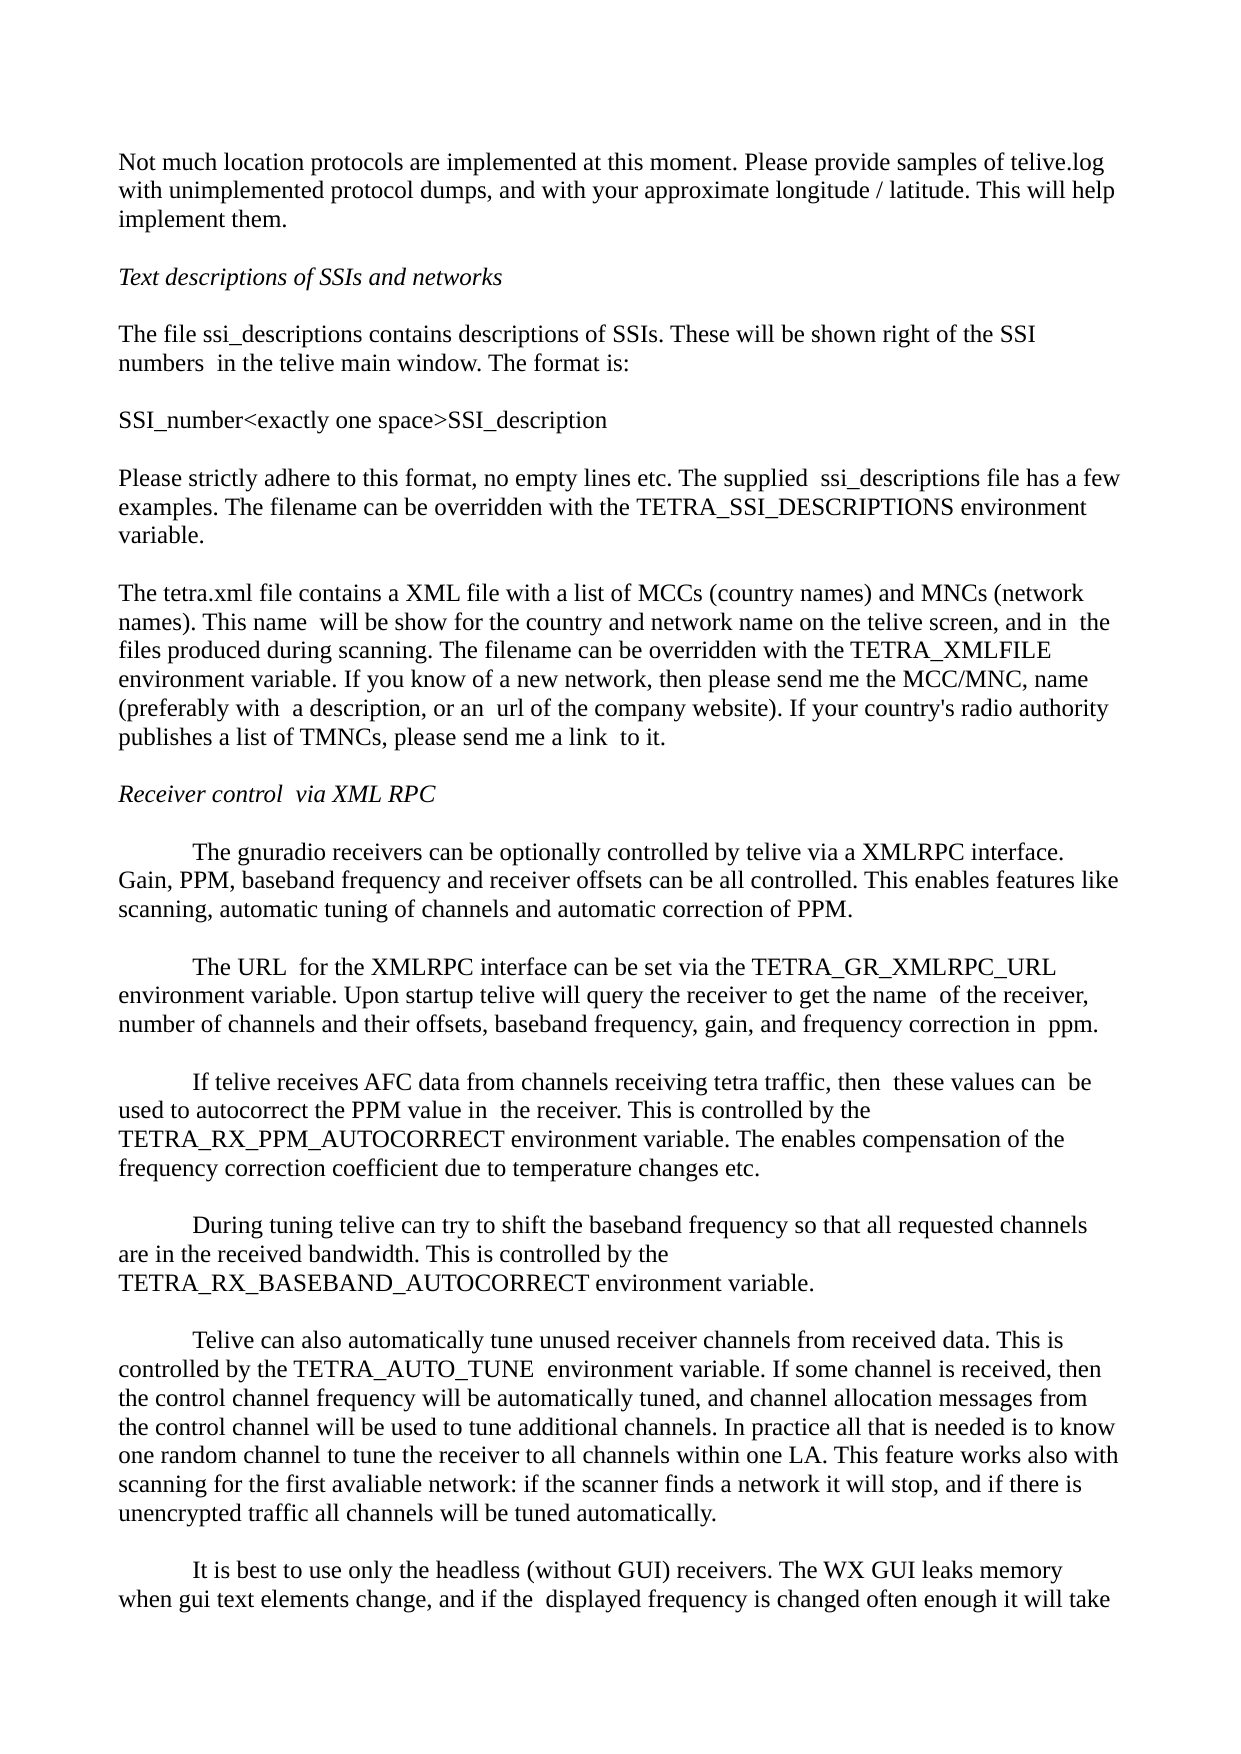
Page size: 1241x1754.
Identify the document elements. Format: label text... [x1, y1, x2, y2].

text During tuning telive can try to shift the baseband frequency so that all requested channels are in the received bandwidth. This is controlled by the TETRA_RX_BASEBAND_AUTOCORRECT environment variable. [118, 1211, 1122, 1297]
text The URL for the XMLRPC interface can be set via the TETRA_GR_XMLRPC_URL environment variable. Upon startup telive will query the receiver to get the name of the receiver, number of channels and their offsets, baseband frequency, gain, and frequency correction in ppm. [118, 952, 1122, 1038]
text If telive receives AFC data from channels receiving tetra traffic, then these values can be used to autocorrect the PPM value in the receiver. This is controlled by the TETRA_RX_PPM_AUTOCORRECT environment variable. The enables compensation of the frequency correction coefficient due to temperature changes etc. [118, 1067, 1122, 1182]
text It is best to use only the headless (without GUI) receivers. The WX GUI leaks memory when gui text elements change, and if the displayed frequency is changed often enough it will take [118, 1556, 1122, 1613]
text The gnuradio receivers can be optionally controlled by telive via a XMLRPC interface. Gain, PPM, baseband frequency and receiver offsets can be all controlled. This enables features like scanning, automatic tuning of channels and automatic correction of PPM. [118, 837, 1122, 923]
text Telive can also automatically tune unused receiver channels from received data. This is controlled by the TETRA_AUTO_TUNE environment variable. If some channel is received, then the control channel frequency will be automatically tuned, and channel allocation messages from the control channel will be used to tune additional channels. In practice all that is needed is to know one random channel to tune the receiver to all channels within one LA. This feature works also with scanning for the first avaliable network: if the scanner finds a network it will stop, and if there is unencrypted traffic all channels will be tuned automatically. [118, 1326, 1122, 1527]
text Receiver control via XML RPC [118, 779, 1122, 808]
text Please strictly adhere to this format, no empty lines etc. The supplied ssi_descriptions file has a few examples. The filename can be overridden with the TETRA_SSI_DESCRIPTIONS environment variable. [118, 463, 1122, 549]
text The file ssi_descriptions contains descriptions of SSIs. These will be shown right of the SSI numbers in the telive main window. The format is: [118, 319, 1122, 377]
text Text descriptions of SSIs and networks [118, 262, 1122, 291]
text Not much location protocols are implemented at this moment. Please provide samples of telive.log with unimplemented protocol dumps, and with your approximate longitude / latitude. This will help implement them. [118, 147, 1122, 233]
text The tetra.xml file contains a XML file with a list of MCCs (country names) and MNCs (network names). This name will be show for the country and network name on the telive screen, and in the files produced during scanning. The filename can be overridden with the TETRA_XMLFILE environment variable. If you know of a new network, then please send me the MCC/MNC, name (preferably with a description, or an url of the company website). If your country's radio authority publishes a list of TMNCs, please send me a link to it. [118, 578, 1122, 751]
text SSI_number<exactly one space>SSI_description [118, 406, 1122, 434]
